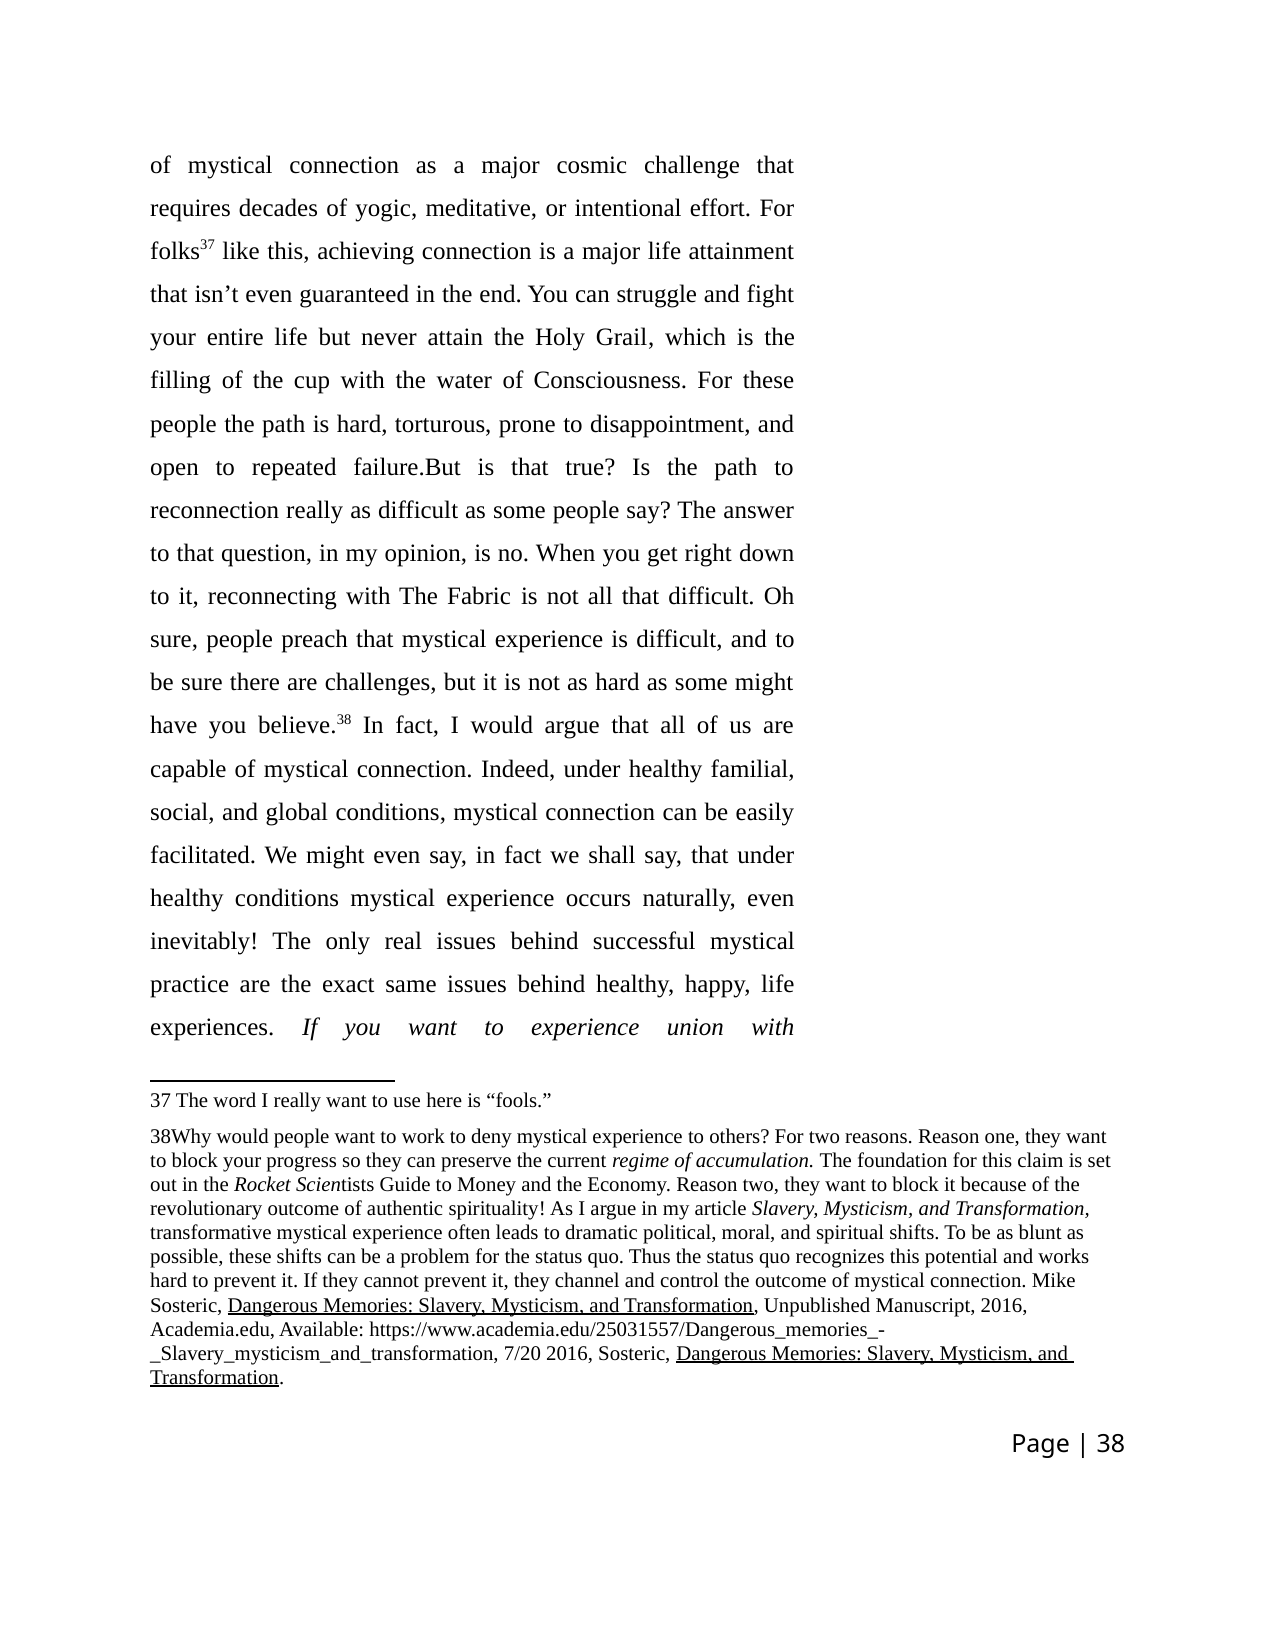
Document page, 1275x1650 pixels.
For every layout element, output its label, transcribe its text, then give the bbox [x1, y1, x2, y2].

text of mystical connection as a major cosmic challenge that requires decades of yogic, meditative, or intentional effort. For folks like this, achieving connection is a major life attainment that isn’t even guaranteed in the end. You can struggle and fight your entire life but never attain the Holy Grail, which is the filling of the cup with the water of Consciousness. For these people the path is hard, torturous, prone to disappointment, and open to repeated failure.But is that true? Is the path to reconnection really as difficult as some people say? The answer to that question, in my opinion, is no. When you get right down to it, reconnecting with The Fabric is not all that difficult. Oh sure, people preach that mystical experience is difficult, and to be sure there are challenges, but it is not as hard as some might have you believe. In fact, I would argue that all of us are capable of mystical connection. Indeed, under healthy familial, social, and global conditions, mystical connection can be easily facilitated. We might even say, in fact we shall say, that under healthy conditions mystical experience occurs naturally, even inevitably! The only real issues behind successful mystical practice are the exact same issues behind healthy, happy, life experiences. If you want to experience union with [150, 150, 795, 1041]
text Why would people want to work to deny mystical experience to others? For two reasons. Reason one, they want to block your progress so they can preserve the current regime of accumulation. The foundation for this claim is set out in the Rocket Scientists Guide to Money and the Economy. Reason two, they want to block it because of the revolutionary outcome of authentic spirituality! As I argue in my article Slavery, Mysticism, and Transformation, transformative mystical experience often leads to dramatic political, moral, and spiritual shifts. To be as blunt as possible, these shifts can be a problem for the status quo. Thus the status quo recognizes this potential and works hard to prevent it. If they cannot prevent it, they channel and control the outcome of mystical connection. Mike Sosteric, Dangerous Memories: Slavery, Mysticism, and Transformation, Unpublished Manuscript, 2016, Academia.edu, Available: https://www.academia.edu/25031557/Dangerous_memories_-_Slavery_mysticism_and_transformation, 7/20 2016, Sosteric, Dangerous Memories: Slavery, Mysticism, and Transformation. [150, 1124, 1125, 1389]
text The word I really want to use here is “fools.” [150, 1087, 1125, 1112]
